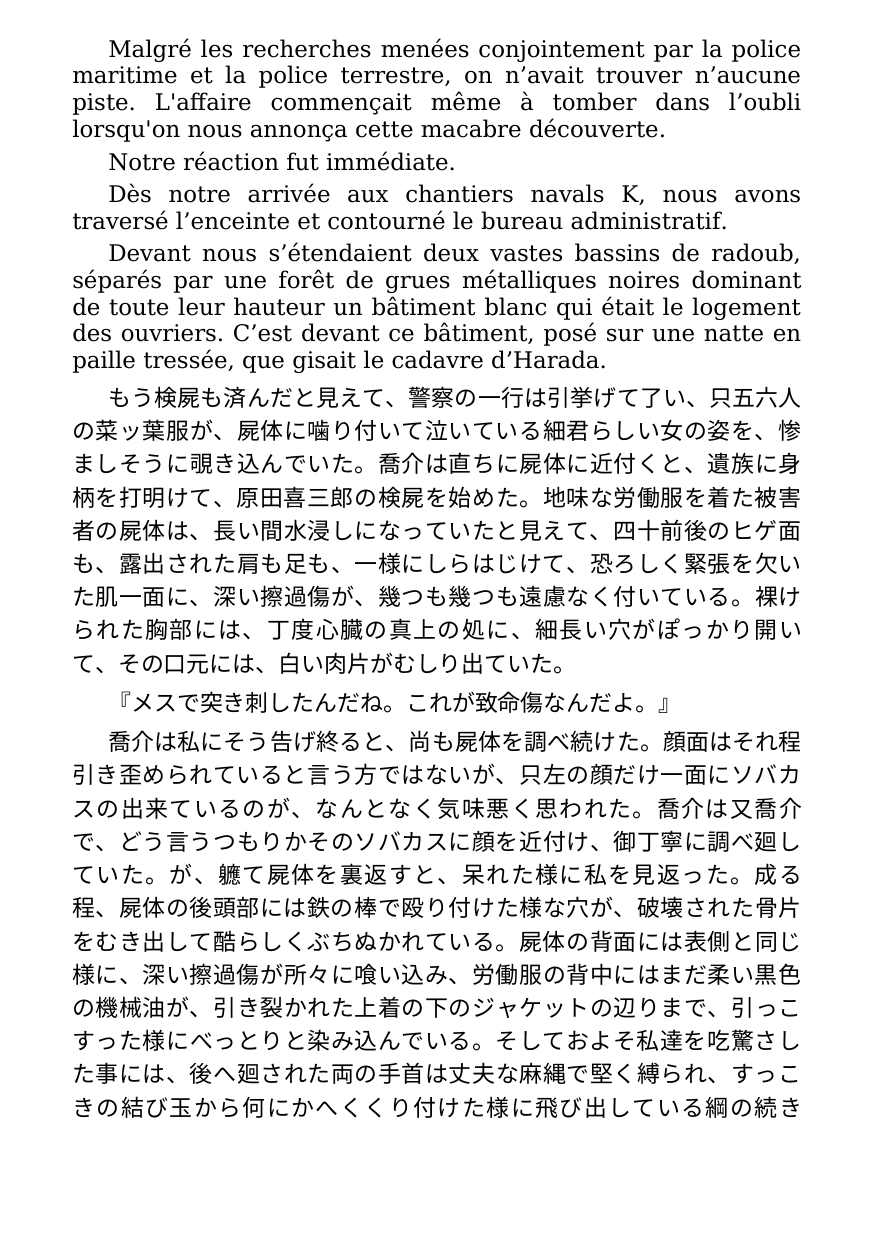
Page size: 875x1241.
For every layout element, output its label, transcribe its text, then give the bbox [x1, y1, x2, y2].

text 喬介は私にそう告げ終ると、尚も屍体を調べ続けた。顔面はそれ程引き歪められていると言う方ではないが、只左の顔だけ一面にソバカスの出来ているのが、なんとなく気味悪く思われた。喬介は又喬介で、どう言うつもりかそのソバカスに顔を近付け、御丁寧に調べ廻していた。が、軈て屍体を裏返すと、呆れた様に私を見返った。成る程、屍体の後頭部には鉄の棒で殴り付けた様な穴が、破壊された骨片をむき出して酷らしくぶちぬかれている。屍体の背面には表側と同じ様に、深い擦過傷が所々に喰い込み、労働服の背中にはまだ柔い黒色の機械油が、引き裂かれた上着の下のジャケットの辺りまで、引っこすった様にべっとりと染み込んでいる。そしておよそ私達を吃驚さした事には、後へ廻された両の手首は丈夫な麻縄で堅く縛られ、すっこきの結び玉から何にかへくくり付けた様に飛び出している綱の続き [72, 724, 802, 1123]
text Malgré les recherches menées conjointement par la police maritime et la police terrestre, on n’avait trouver n’aucune piste. L'affaire commençait même à tomber dans l’oubli lorsqu'on nous annonça cette macabre découverte. [72, 36, 802, 143]
text Devant nous s’étendaient deux vastes bassins de radoub, séparés par une forêt de grues métalliques noires dominant de toute leur hauteur un bâtiment blanc qui était le logement des ouvriers. C’est devant ce bâtiment, posé sur une natte en paille tressée, que gisait le cadavre d’Harada. [72, 241, 802, 374]
text Dès notre arrivée aux chantiers navals K, nous avons traversé l’enceinte et contourné le bureau administratif. [72, 181, 802, 234]
text 『メスで突き刺したんだね。これが致命傷なんだよ。』 [72, 685, 802, 718]
text Notre réaction fut immédiate. [72, 149, 802, 175]
text もう検屍も済んだと見えて、警察の一行は引挙げて了い、只五六人の菜ッ葉服が、屍体に噛り付いて泣いている細君らしい女の姿を、惨ましそうに覗き込んでいた。喬介は直ちに屍体に近付くと、遺族に身柄を打明けて、原田喜三郎の検屍を始めた。地味な労働服を着た被害者の屍体は、長い間水浸しになっていたと見えて、四十前後のヒゲ面も、露出された肩も足も、一様にしらはじけて、恐ろしく緊張を欠いた肌一面に、深い擦過傷が、幾つも幾つも遠慮なく付いている。裸けられた胸部には、丁度心臓の真上の処に、細長い穴がぽっかり開いて、その口元には、白い肉片がむしり出ていた。 [72, 380, 802, 679]
